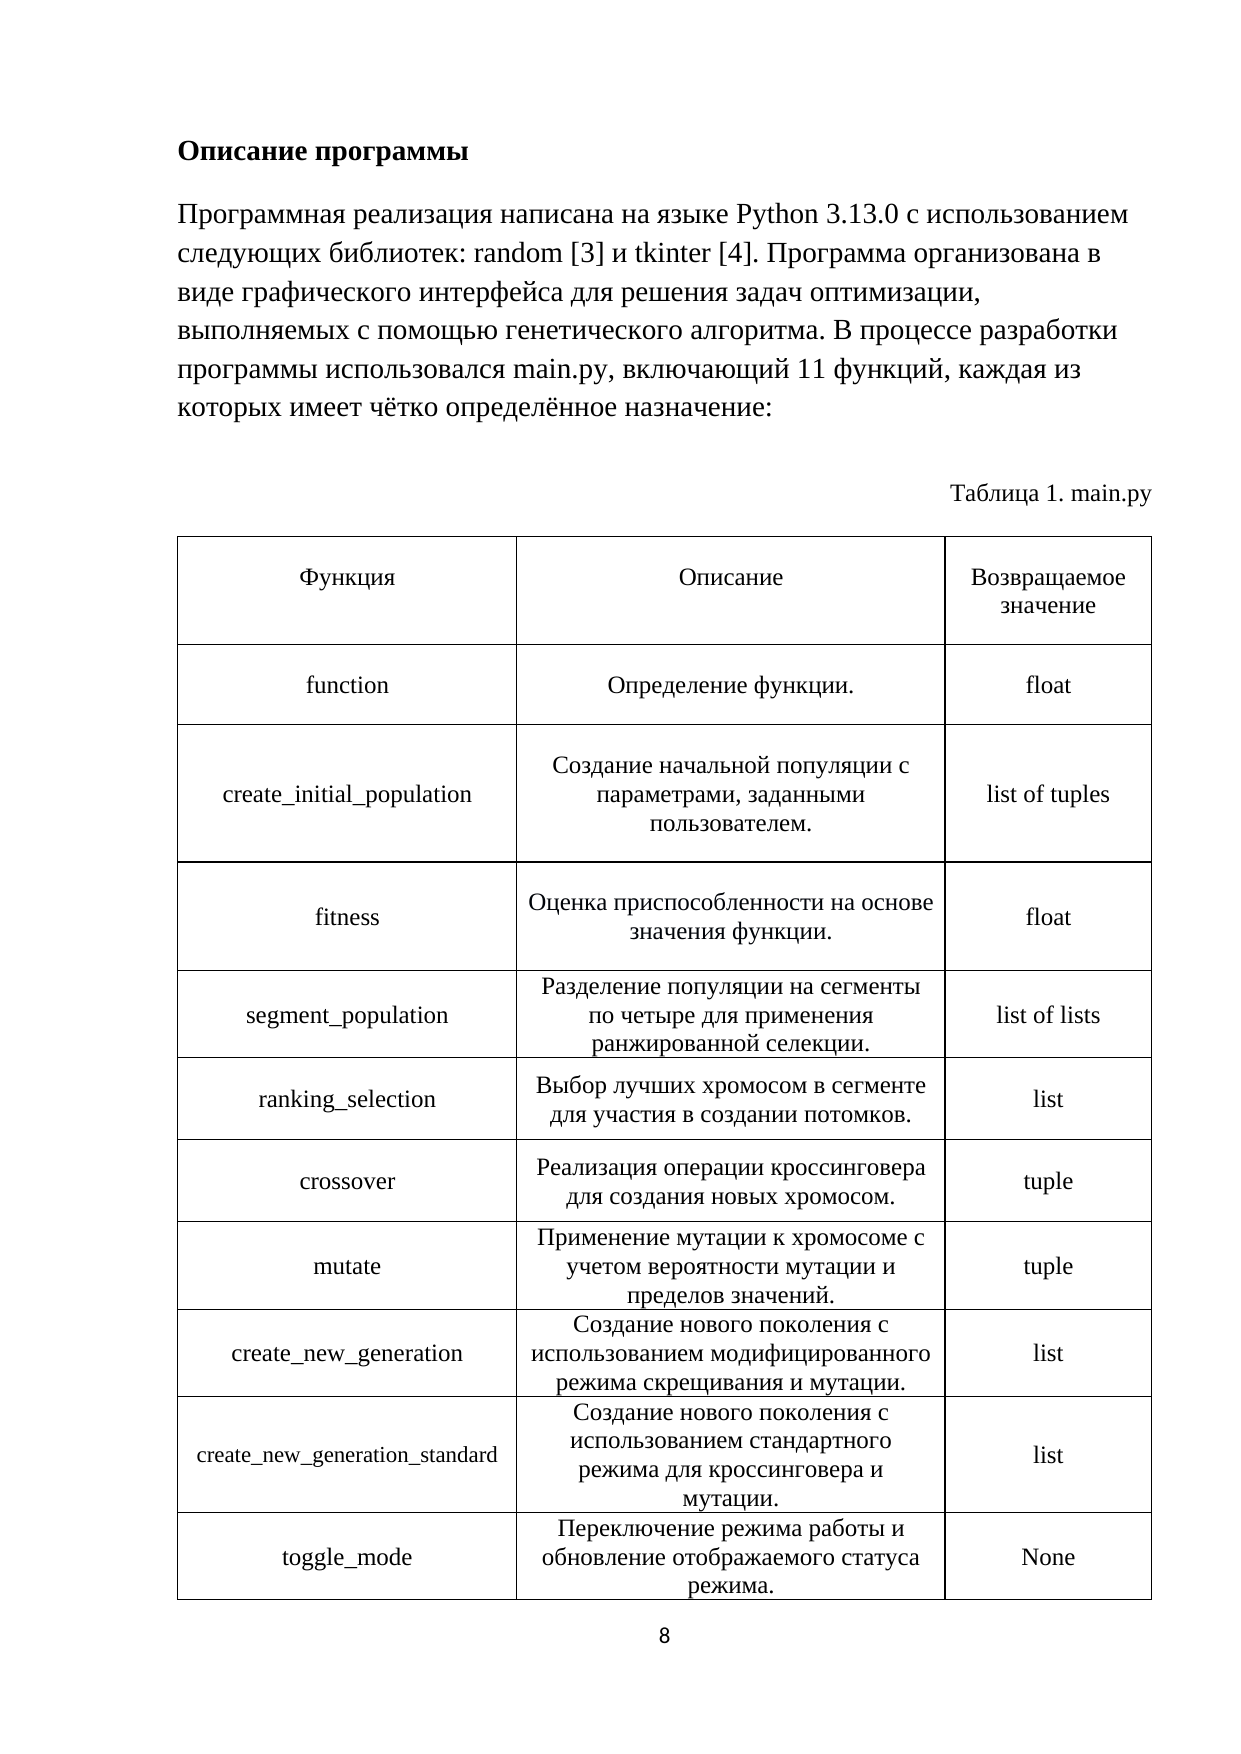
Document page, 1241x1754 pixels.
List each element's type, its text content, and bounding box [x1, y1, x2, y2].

table_cell mutate [178, 1222, 516, 1308]
table_cell fitness [178, 863, 516, 970]
table_cell list of lists [946, 971, 1151, 1057]
table_cell ranking_selection [178, 1058, 516, 1139]
table_cell toggle_mode [178, 1513, 516, 1599]
table_cell function [178, 645, 516, 724]
table_cell Выбор лучших хромосом в сегменте для участия в создании потомков. [517, 1058, 944, 1139]
subtitle Описание программы [177, 133, 1152, 167]
table_cell Создание начальной популяции с параметрами, заданными пользователем. [517, 725, 944, 861]
table_cell list of tuples [946, 725, 1151, 861]
table_cell Оценка приспособленности на основе значения функции. [517, 863, 944, 970]
table_cell list [946, 1058, 1151, 1139]
table_cell create_new_generation_standard [178, 1397, 516, 1512]
table_cell float [946, 645, 1151, 724]
table_header Описание [517, 537, 944, 644]
table_cell Реализация операции кроссинговера для создания новых хромосом. [517, 1140, 944, 1221]
table_cell Создание нового поколения с использованием стандартного режима для кроссинговера и мутации. [517, 1397, 944, 1512]
text Программная реализация написана на языке Python 3.13.0 с использованием следующих библиотек: random [3] и tkinter [4]. Программа организована в виде графического интерфейса для решения задач оптимизации, выполняемых с помощью генетического алгоритма. В процессе разработки программы использовался main.py, включающий 11 функций, каждая из которых имеет чётко определённое назначение: [177, 197, 1152, 423]
table_cell create_new_generation [178, 1310, 516, 1396]
table_cell segment_population [178, 971, 516, 1057]
table_cell Разделение популяции на сегменты по четыре для применения ранжированной селекции. [517, 971, 944, 1057]
table_header Функция [178, 537, 516, 644]
table_cell float [946, 863, 1151, 970]
table_cell crossover [178, 1140, 516, 1221]
table_cell None [946, 1513, 1151, 1599]
table_cell tuple [946, 1222, 1151, 1308]
table_cell list [946, 1310, 1151, 1396]
table_cell Создание нового поколения с использованием модифицированного режима скрещивания и мутации. [517, 1310, 944, 1396]
table_header Возвращаемое значение [946, 537, 1151, 644]
table_cell tuple [946, 1140, 1151, 1221]
table_cell Определение функции. [517, 645, 944, 724]
table_cell Переключение режима работы и обновление отображаемого статуса режима. [517, 1513, 944, 1599]
text Таблица 1. main.py [177, 478, 1152, 507]
table_cell list [946, 1397, 1151, 1512]
table_cell Применение мутации к хромосоме с учетом вероятности мутации и пределов значений. [517, 1222, 944, 1308]
table_cell create_initial_population [178, 725, 516, 861]
